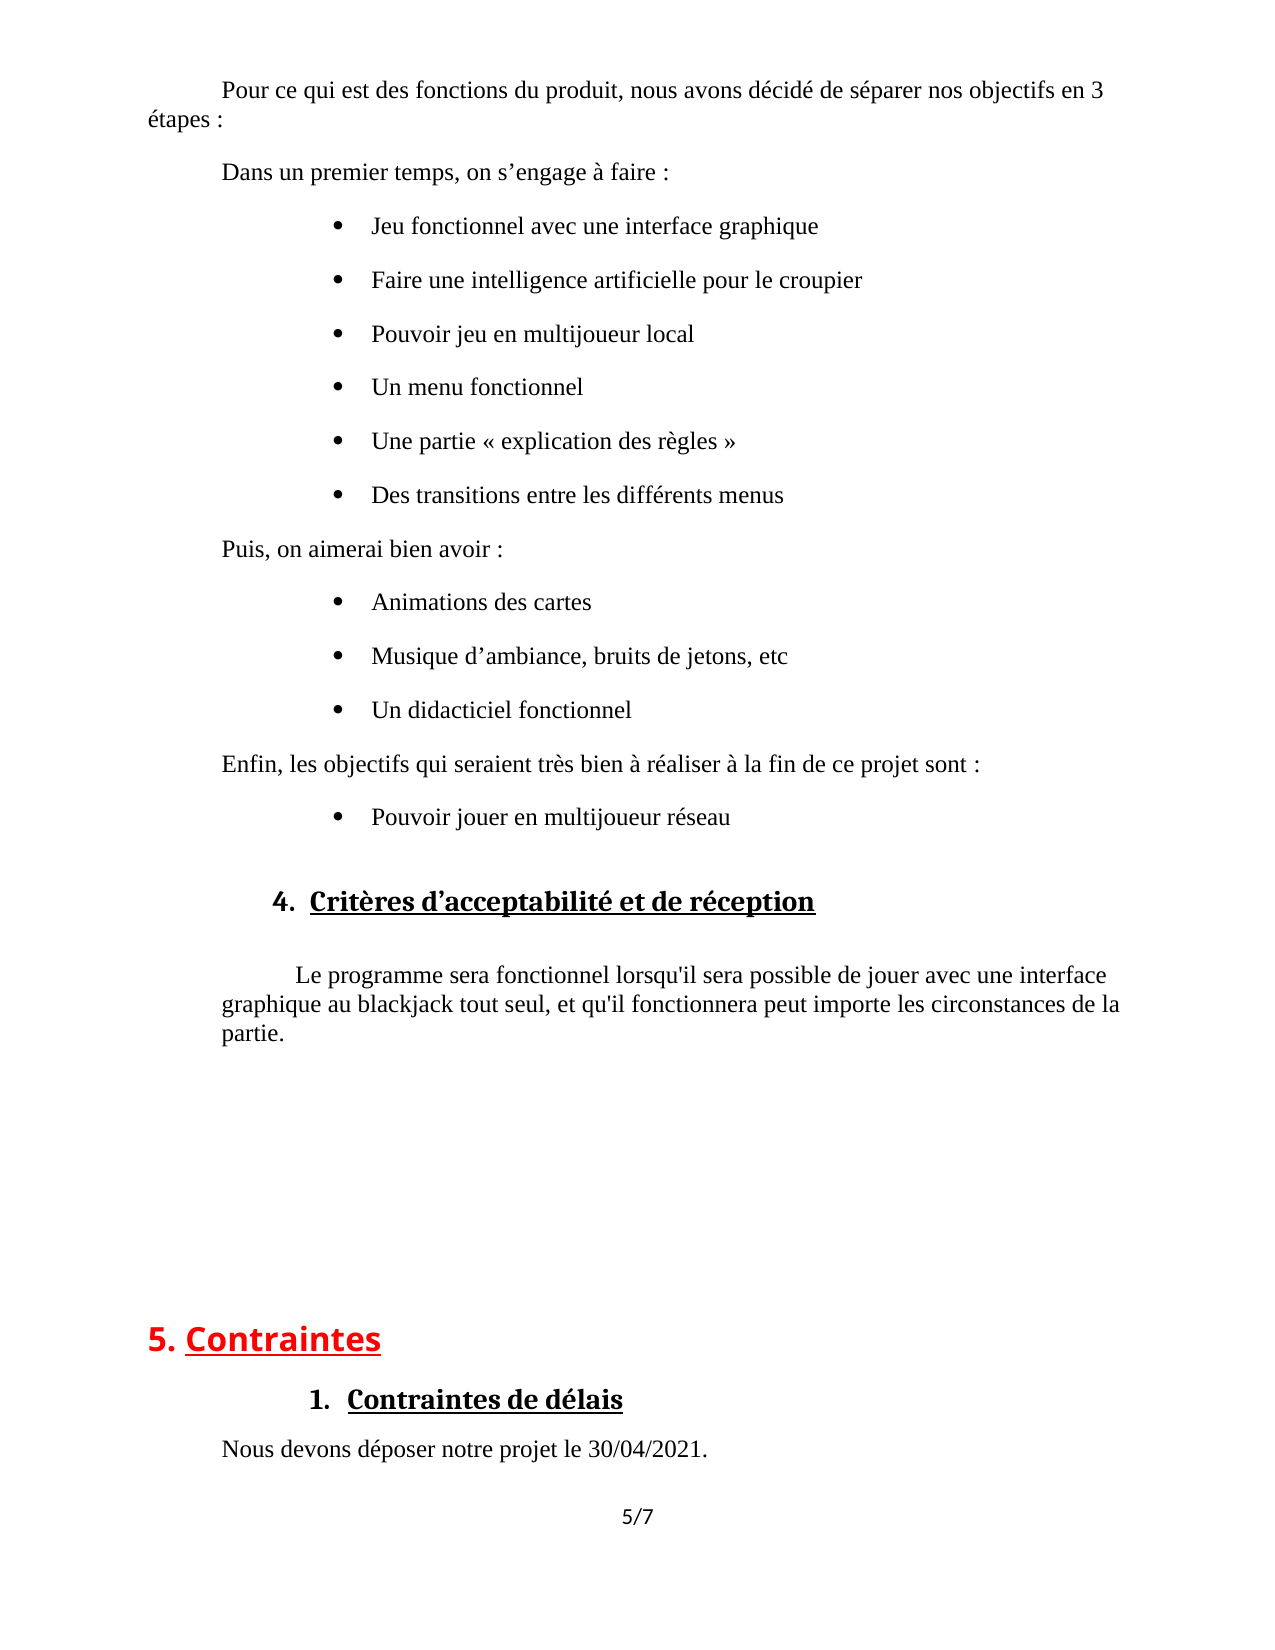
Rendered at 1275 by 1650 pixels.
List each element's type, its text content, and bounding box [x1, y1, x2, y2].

text Le programme sera fonctionnel lorsqu'il sera possible de jouer avec une interface graphique au blackjack tout seul, et qu'il fonctionnera peut importe les circonstances de la partie. [221, 960, 1127, 1047]
text Puis, on aimerai bien avoir : [221, 534, 1127, 562]
list Faire une intelligence artificielle pour le croupier [333, 265, 1127, 294]
list Un menu fonctionnel [333, 372, 1127, 401]
text Enfin, les objectifs qui seraient très bien à réaliser à la fin de ce projet sont : [221, 749, 1127, 777]
list Contraintes [148, 1315, 1127, 1361]
list Une partie « explication des règles » [333, 426, 1127, 455]
list Un didacticiel fonctionnel [333, 695, 1127, 724]
text Nous devons déposer notre projet le 30/04/2021. [148, 1434, 1127, 1462]
list Jeu fonctionnel avec une interface graphique [333, 211, 1127, 240]
text Pour ce qui est des fonctions du produit, nous avons décidé de séparer nos objectifs en 3 étapes : [148, 75, 1127, 132]
list Pouvoir jeu en multijoueur local [333, 319, 1127, 347]
list Musique d’ambiance, bruits de jetons, etc [333, 641, 1127, 670]
list Pouvoir jouer en multijoueur réseau [333, 802, 1127, 831]
list Contraintes de délais [310, 1383, 1127, 1417]
list Critères d’acceptabilité et de réception [272, 885, 1127, 918]
list Animations des cartes [333, 587, 1127, 616]
text Dans un premier temps, on s’engage à faire : [148, 157, 1127, 186]
list Des transitions entre les différents menus [333, 480, 1127, 509]
